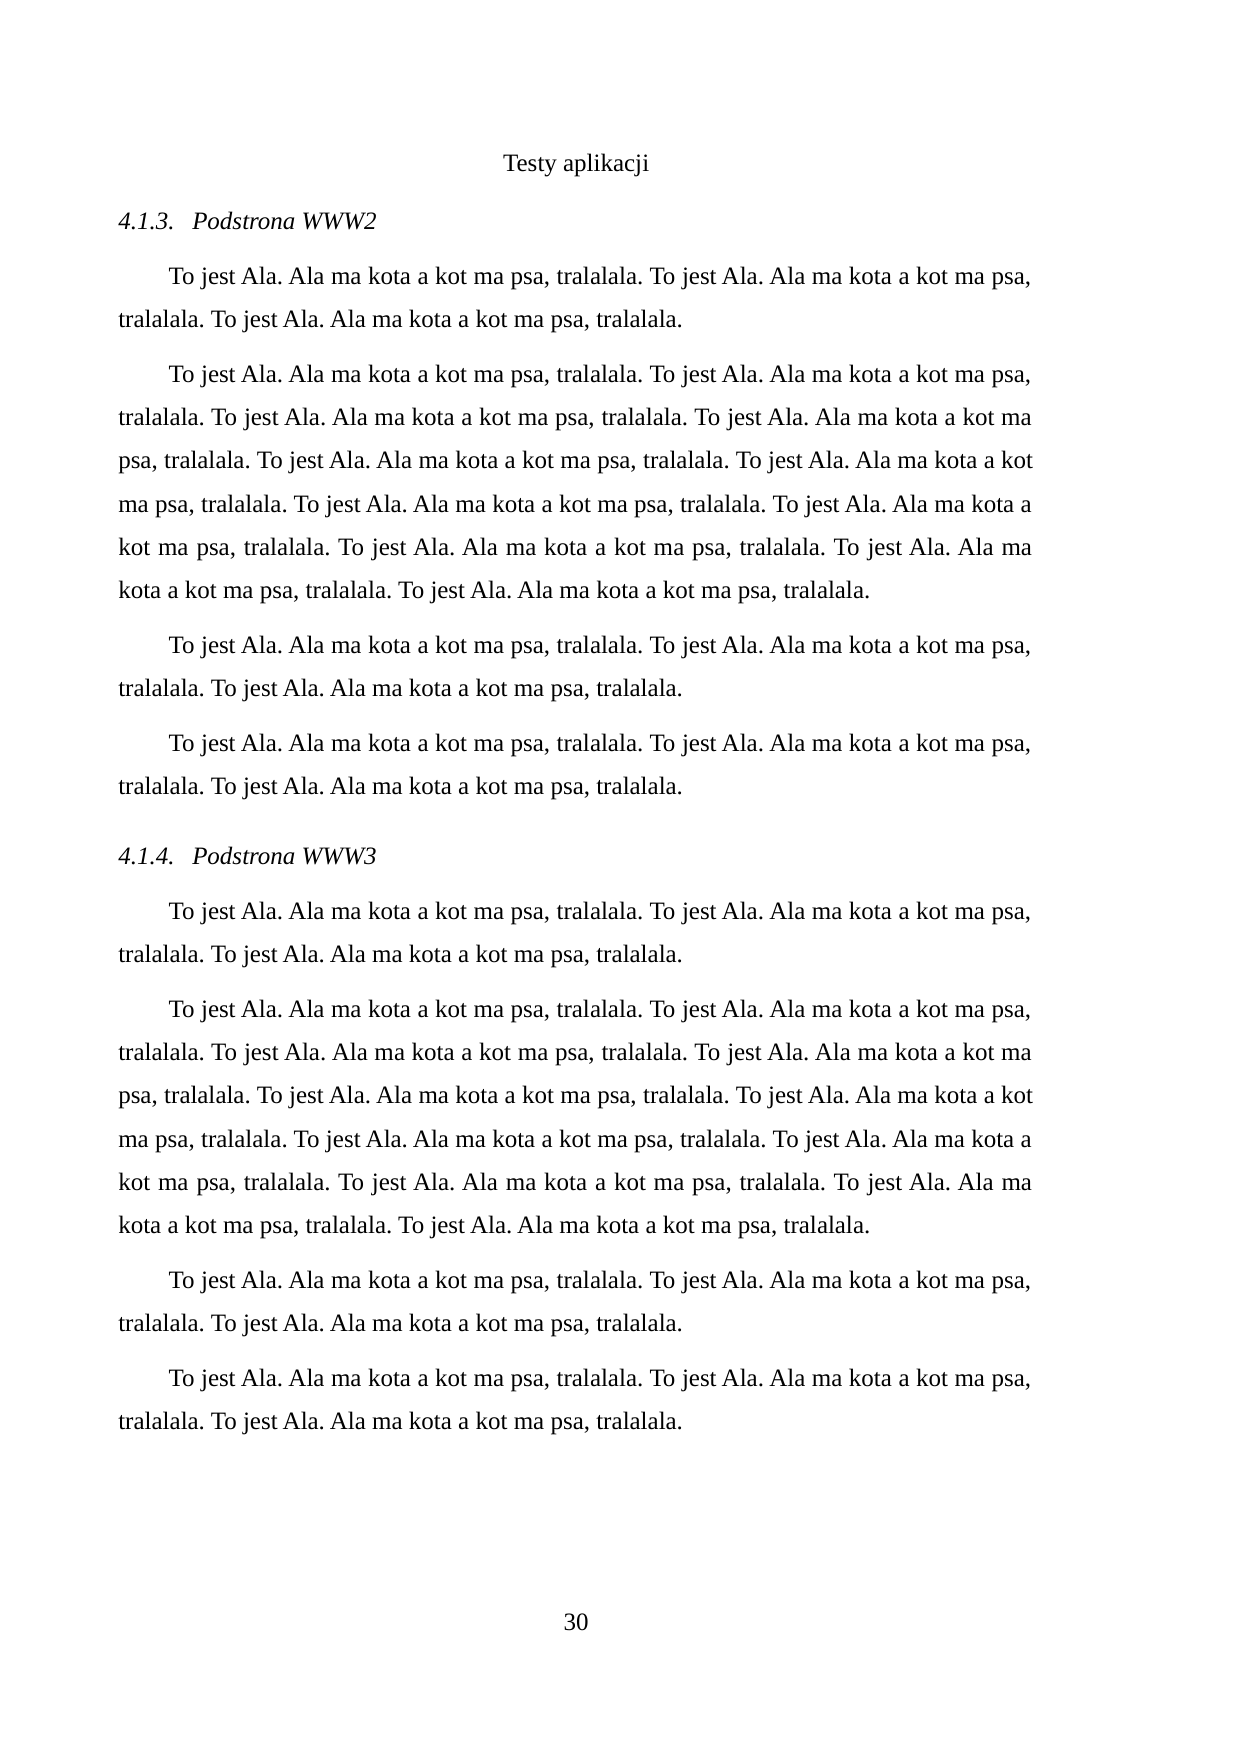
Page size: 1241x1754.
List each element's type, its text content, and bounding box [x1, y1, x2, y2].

text To jest Ala. Ala ma kota a kot ma psa, tralalala. To jest Ala. Ala ma kota a kot ma psa, tralalala. To jest Ala. Ala ma kota a kot ma psa, tralalala. [118, 728, 1033, 800]
text To jest Ala. Ala ma kota a kot ma psa, tralalala. To jest Ala. Ala ma kota a kot ma psa, tralalala. To jest Ala. Ala ma kota a kot ma psa, tralalala. [118, 630, 1033, 702]
text To jest Ala. Ala ma kota a kot ma psa, tralalala. To jest Ala. Ala ma kota a kot ma psa, tralalala. To jest Ala. Ala ma kota a kot ma psa, tralalala. To jest Ala. Ala ma kota a kot ma psa, tralalala. To jest Ala. Ala ma kota a kot ma psa, tralalala. To jest Ala. Ala ma kota a kot ma psa, tralalala. To jest Ala. Ala ma kota a kot ma psa, tralalala. To jest Ala. Ala ma kota a kot ma psa, tralalala. To jest Ala. Ala ma kota a kot ma psa, tralalala. To jest Ala. Ala ma kota a kot ma psa, tralalala. To jest Ala. Ala ma kota a kot ma psa, tralalala. [118, 359, 1033, 604]
subtitle Podstrona WWW3 [118, 841, 1033, 869]
text To jest Ala. Ala ma kota a kot ma psa, tralalala. To jest Ala. Ala ma kota a kot ma psa, tralalala. To jest Ala. Ala ma kota a kot ma psa, tralalala. [118, 896, 1033, 968]
subtitle Podstrona WWW2 [118, 206, 1033, 234]
text To jest Ala. Ala ma kota a kot ma psa, tralalala. To jest Ala. Ala ma kota a kot ma psa, tralalala. To jest Ala. Ala ma kota a kot ma psa, tralalala. [118, 1363, 1033, 1435]
text To jest Ala. Ala ma kota a kot ma psa, tralalala. To jest Ala. Ala ma kota a kot ma psa, tralalala. To jest Ala. Ala ma kota a kot ma psa, tralalala. To jest Ala. Ala ma kota a kot ma psa, tralalala. To jest Ala. Ala ma kota a kot ma psa, tralalala. To jest Ala. Ala ma kota a kot ma psa, tralalala. To jest Ala. Ala ma kota a kot ma psa, tralalala. To jest Ala. Ala ma kota a kot ma psa, tralalala. To jest Ala. Ala ma kota a kot ma psa, tralalala. To jest Ala. Ala ma kota a kot ma psa, tralalala. To jest Ala. Ala ma kota a kot ma psa, tralalala. [118, 994, 1033, 1239]
text To jest Ala. Ala ma kota a kot ma psa, tralalala. To jest Ala. Ala ma kota a kot ma psa, tralalala. To jest Ala. Ala ma kota a kot ma psa, tralalala. [118, 1265, 1033, 1337]
text To jest Ala. Ala ma kota a kot ma psa, tralalala. To jest Ala. Ala ma kota a kot ma psa, tralalala. To jest Ala. Ala ma kota a kot ma psa, tralalala. [118, 261, 1033, 333]
